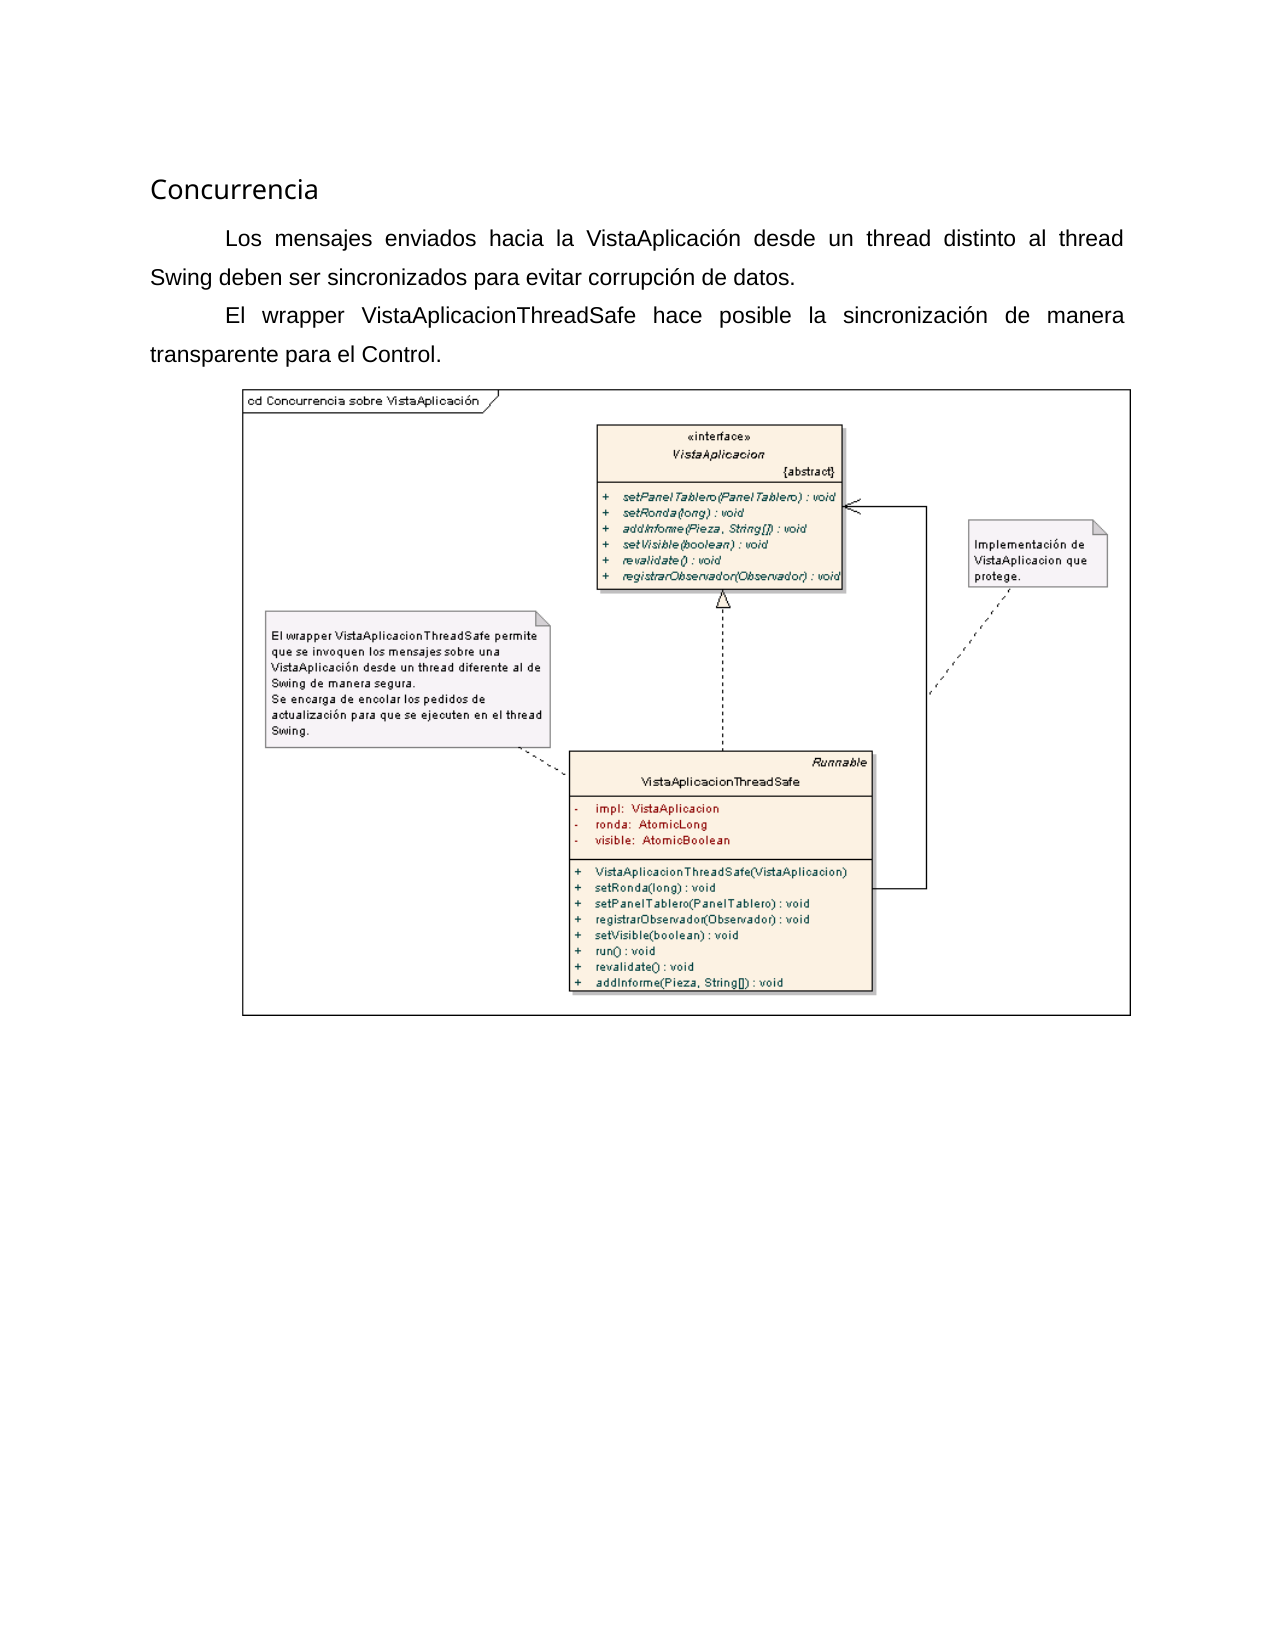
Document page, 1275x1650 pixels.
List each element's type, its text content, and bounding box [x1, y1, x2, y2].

subtitle Concurrencia [150, 171, 1125, 208]
text Los mensajes enviados hacia la VistaAplicación desde un thread distinto al thread Swing deben ser sincronizados para evitar corrupción de datos. [150, 226, 1125, 290]
text El wrapper VistaAplicacionThreadSafe hace posible la sincronización de manera transparente para el Control. [150, 303, 1125, 367]
picture [241, 388, 1131, 1016]
